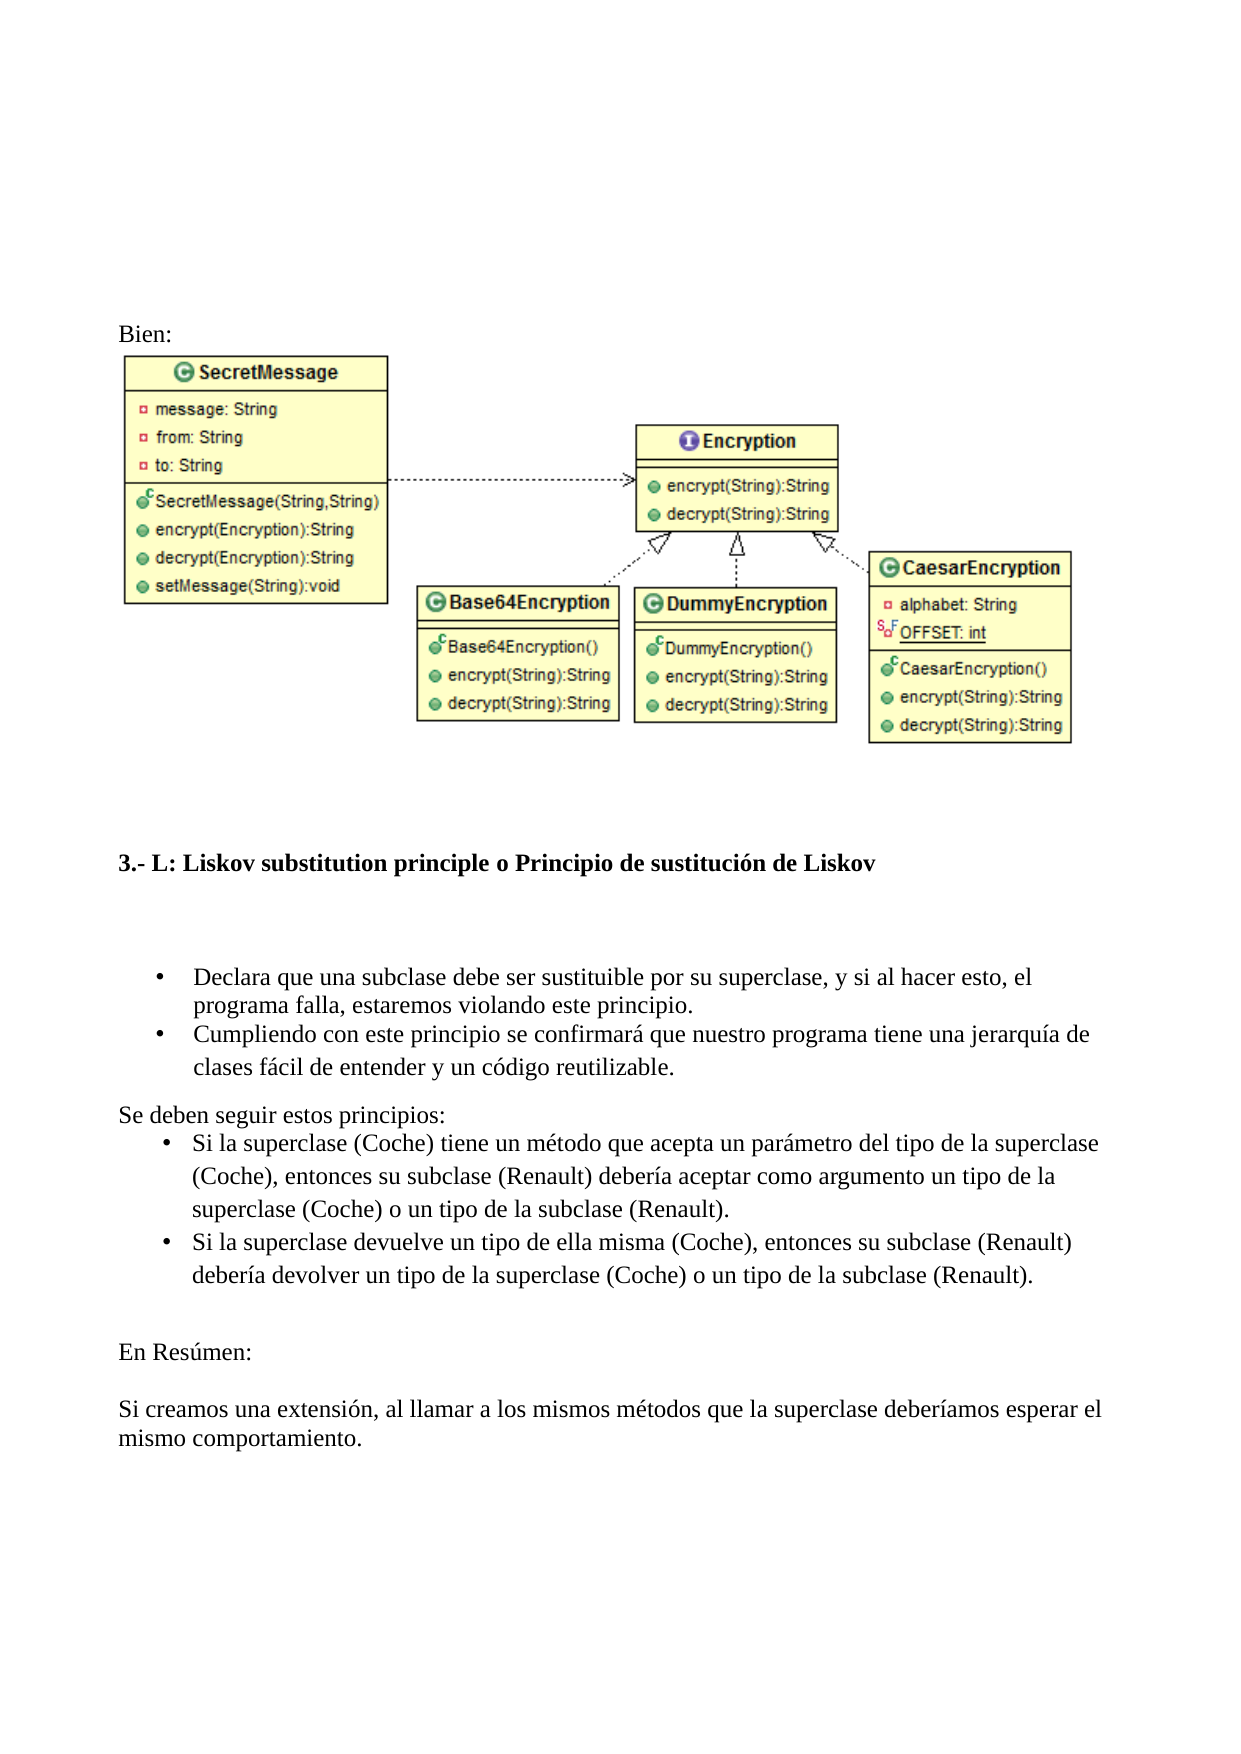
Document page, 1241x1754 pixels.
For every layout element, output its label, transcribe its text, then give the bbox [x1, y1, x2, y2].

text Se deben seguir estos principios: [118, 1100, 1122, 1128]
list Cumpliendo con este principio se confirmará que nuestro programa tiene una jerarquía de clases fácil de entender y un código reutilizable. [156, 1019, 1122, 1081]
text En Resúmen: [118, 1337, 1122, 1366]
text Si creamos una extensión, al llamar a los mismos métodos que la superclase deberíamos esperar el mismo comportamiento. [118, 1394, 1122, 1452]
list Declara que una subclase debe ser sustituible por su superclase, y si al hacer esto, el programa falla, estaremos violando este principio. [156, 962, 1122, 1019]
list Si la superclase (Coche) tiene un método que acepta un parámetro del tipo de la superclase (Coche), entonces su subclase (Renault) debería aceptar como argumento un tipo de la superclase (Coche) o un tipo de la subclase (Renault). [162, 1128, 1122, 1223]
subtitle 3.- L: Liskov substitution principle o Principio de sustitución de Liskov [118, 848, 1122, 877]
text Bien: [118, 319, 1122, 348]
picture [118, 348, 1083, 753]
list Si la superclase devuelve un tipo de ella misma (Coche), entonces su subclase (Renault) debería devolver un tipo de la superclase (Coche) o un tipo de la subclase (Renault). [162, 1227, 1122, 1289]
